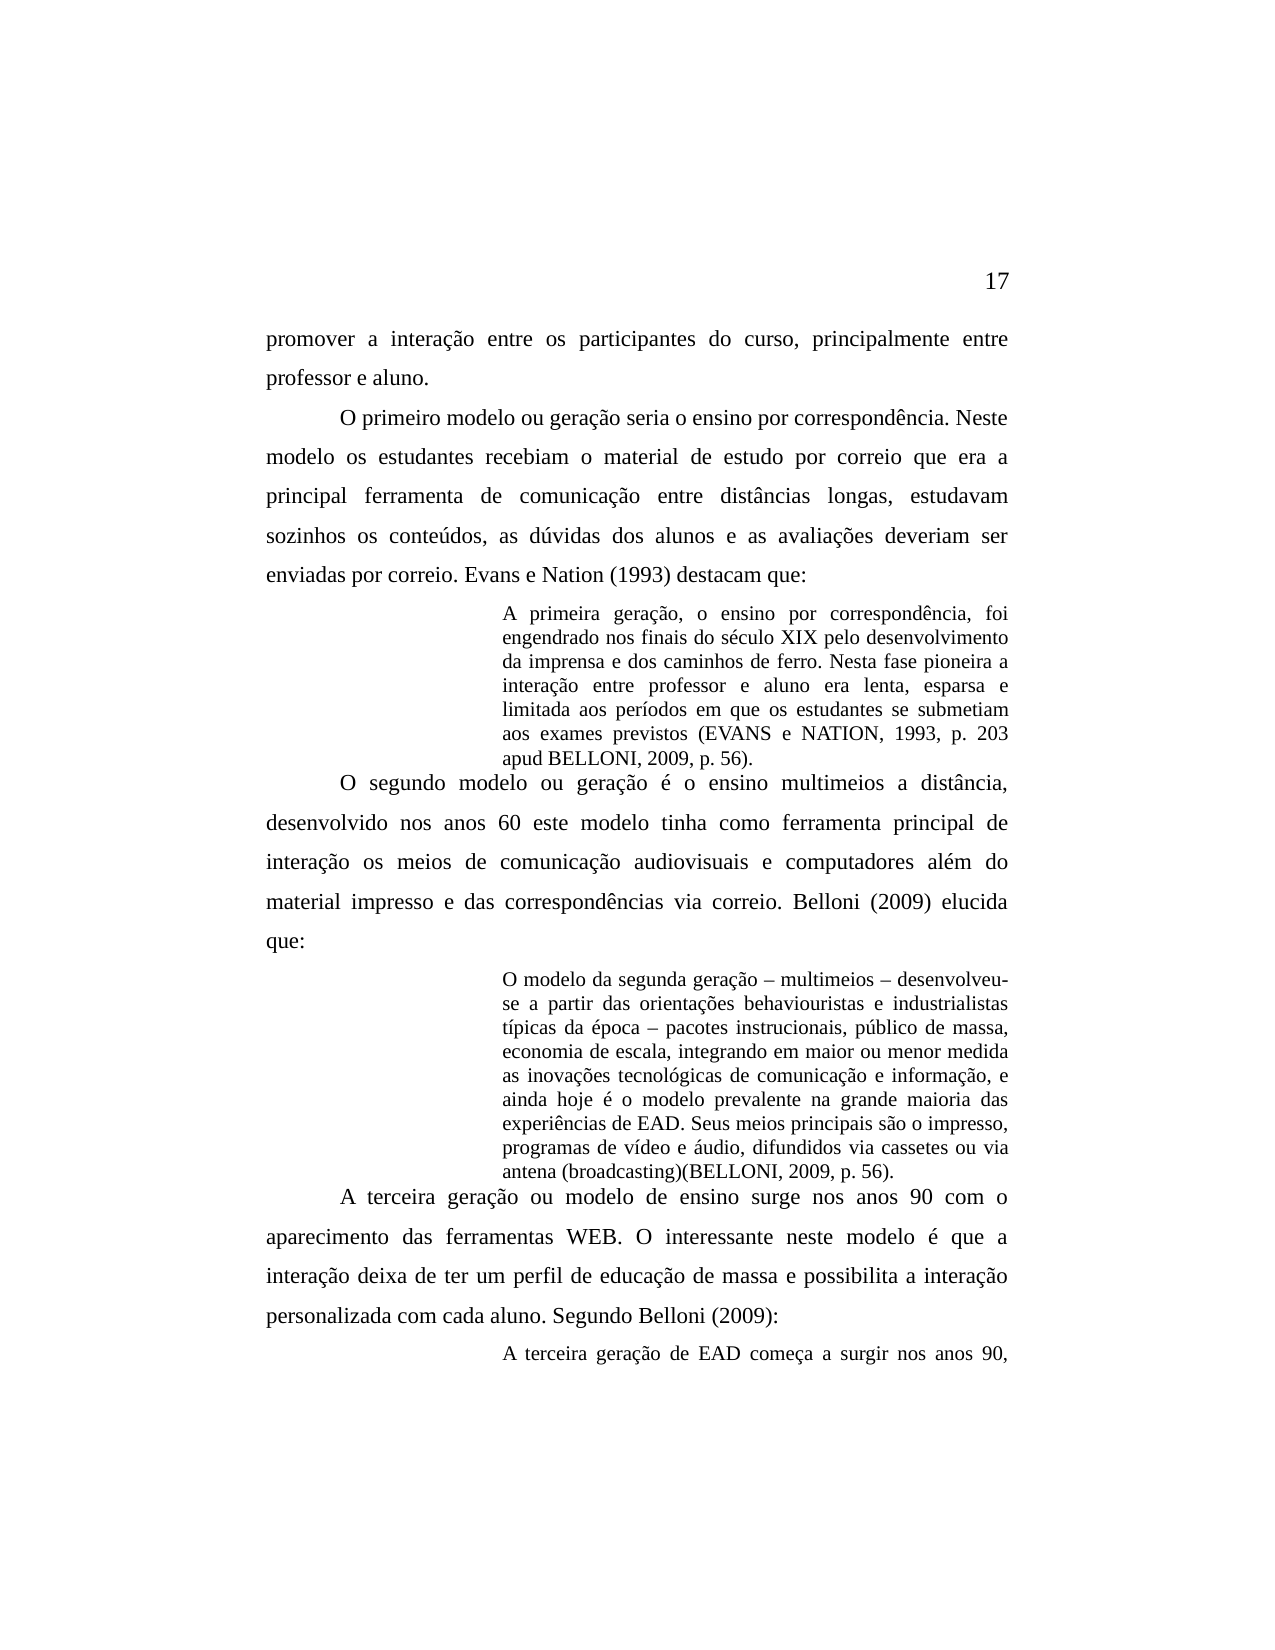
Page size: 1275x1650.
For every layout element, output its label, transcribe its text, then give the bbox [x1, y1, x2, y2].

text O primeiro modelo ou geração seria o ensino por correspondência. Neste modelo os estudantes recebiam o material de estudo por correio que era a principal ferramenta de comunicação entre distâncias longas, estudavam sozinhos os conteúdos, as dúvidas dos alunos e as avaliações deveriam ser enviadas por correio. Evans e Nation (1993) destacam que: [266, 404, 1009, 588]
text O segundo modelo ou geração é o ensino multimeios a distância, desenvolvido nos anos 60 este modelo tinha como ferramenta principal de interação os meios de comunicação audiovisuais e computadores além do material impresso e das correspondências via correio. Belloni (2009) elucida que: [266, 769, 1009, 954]
text A terceira geração ou modelo de ensino surge nos anos 90 com o aparecimento das ferramentas WEB. O interessante neste modelo é que a interação deixa de ter um perfil de educação de massa e possibilita a interação personalizada com cada aluno. Segundo Belloni (2009): [266, 1183, 1009, 1328]
text A terceira geração de EAD começa a surgir nos anos 90, [502, 1341, 1009, 1365]
text promover a interação entre os participantes do curso, principalmente entre professor e aluno. [266, 325, 1009, 391]
text A primeira geração, o ensino por correspondência, foi engendrado nos finais do século XIX pelo desenvolvimento da imprensa e dos caminhos de ferro. Nesta fase pioneira a interação entre professor e aluno era lenta, esparsa e limitada aos períodos em que os estudantes se submetiam aos exames previstos (EVANS e NATION, 1993, p. 203 apud BELLONI, 2009, p. 56). [502, 601, 1009, 769]
text O modelo da segunda geração – multimeios – desenvolveu-se a partir das orientações behaviouristas e industrialistas típicas da época – pacotes instrucionais, público de massa, economia de escala, integrando em maior ou menor medida as inovações tecnológicas de comunicação e informação, e ainda hoje é o modelo prevalente na grande maioria das experiências de EAD. Seus meios principais são o impresso, programas de vídeo e áudio, difundidos via cassetes ou via antena (broadcasting)(BELLONI, 2009, p. 56). [502, 967, 1009, 1183]
